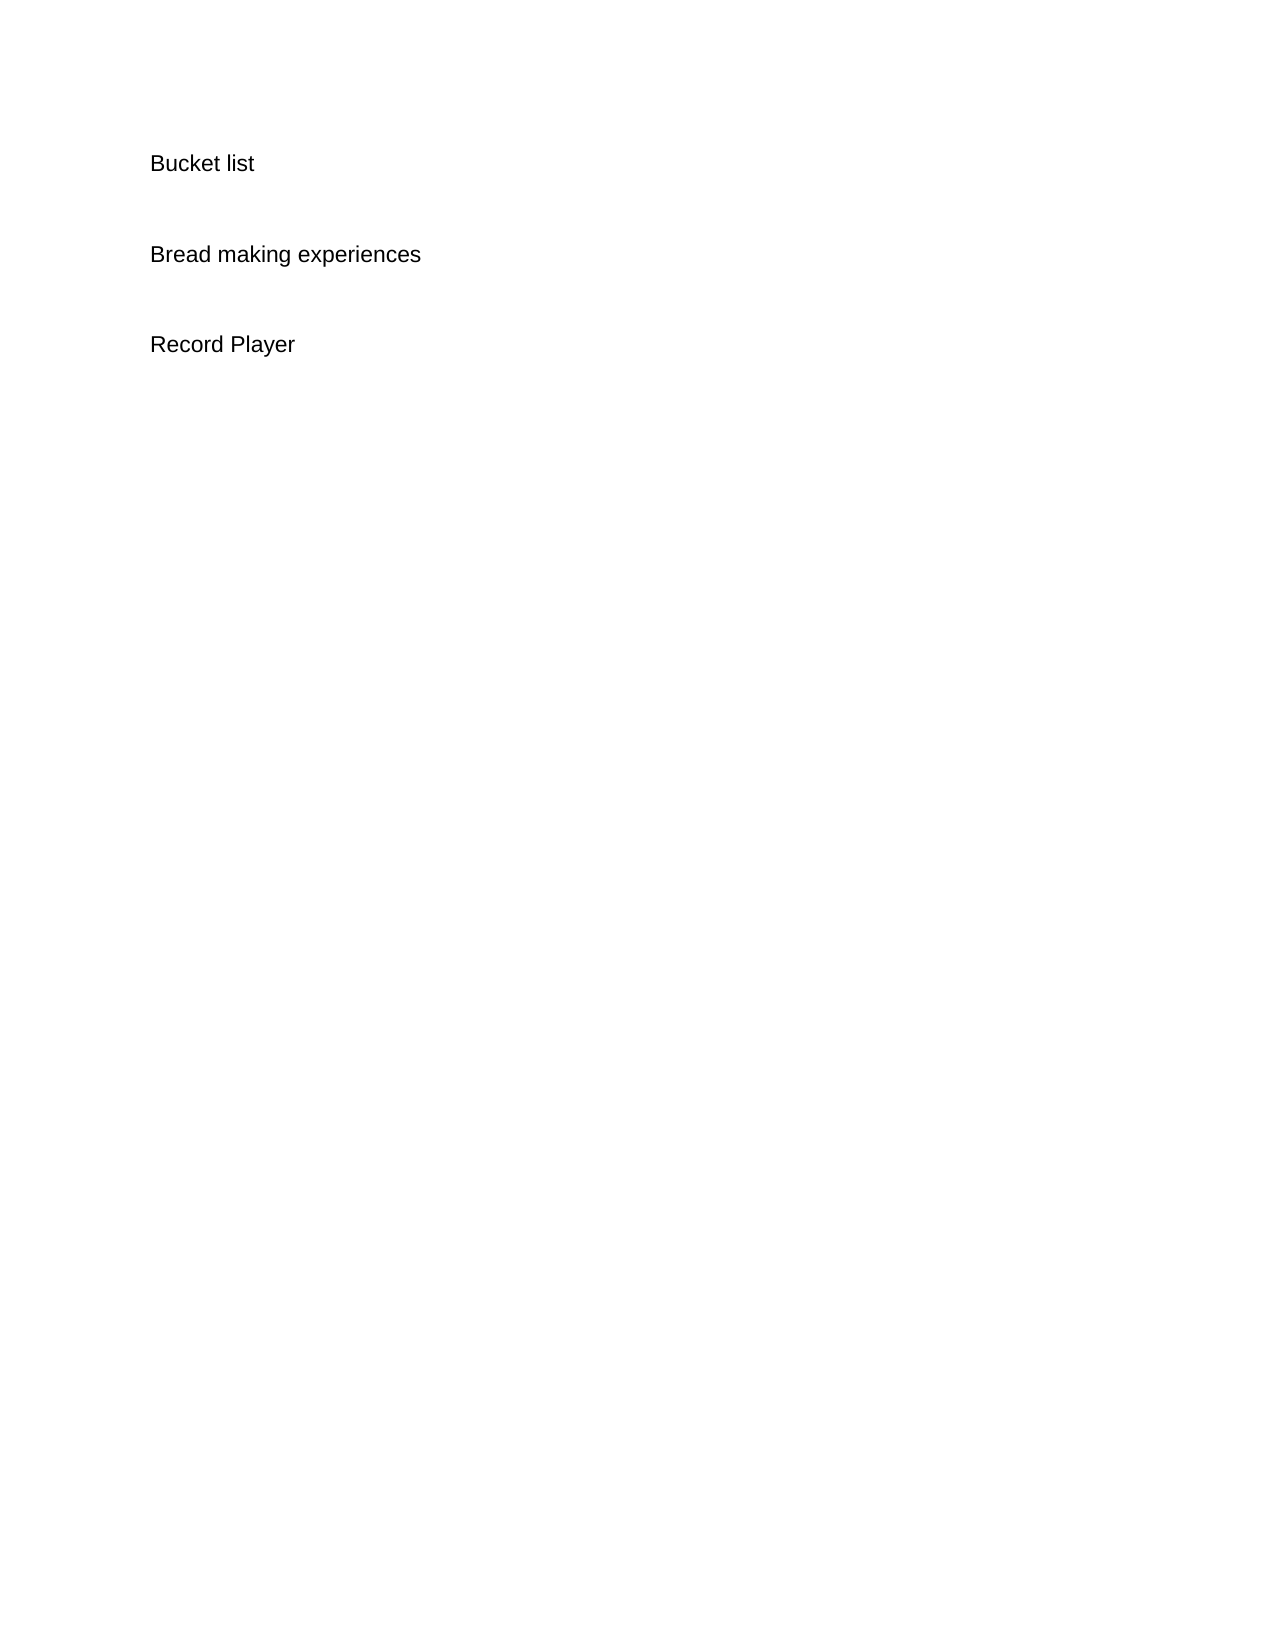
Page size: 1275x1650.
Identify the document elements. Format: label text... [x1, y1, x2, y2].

text Bread making experiences [150, 241, 1125, 267]
text Record Player [150, 331, 1125, 358]
text Bucket list [150, 150, 1125, 176]
